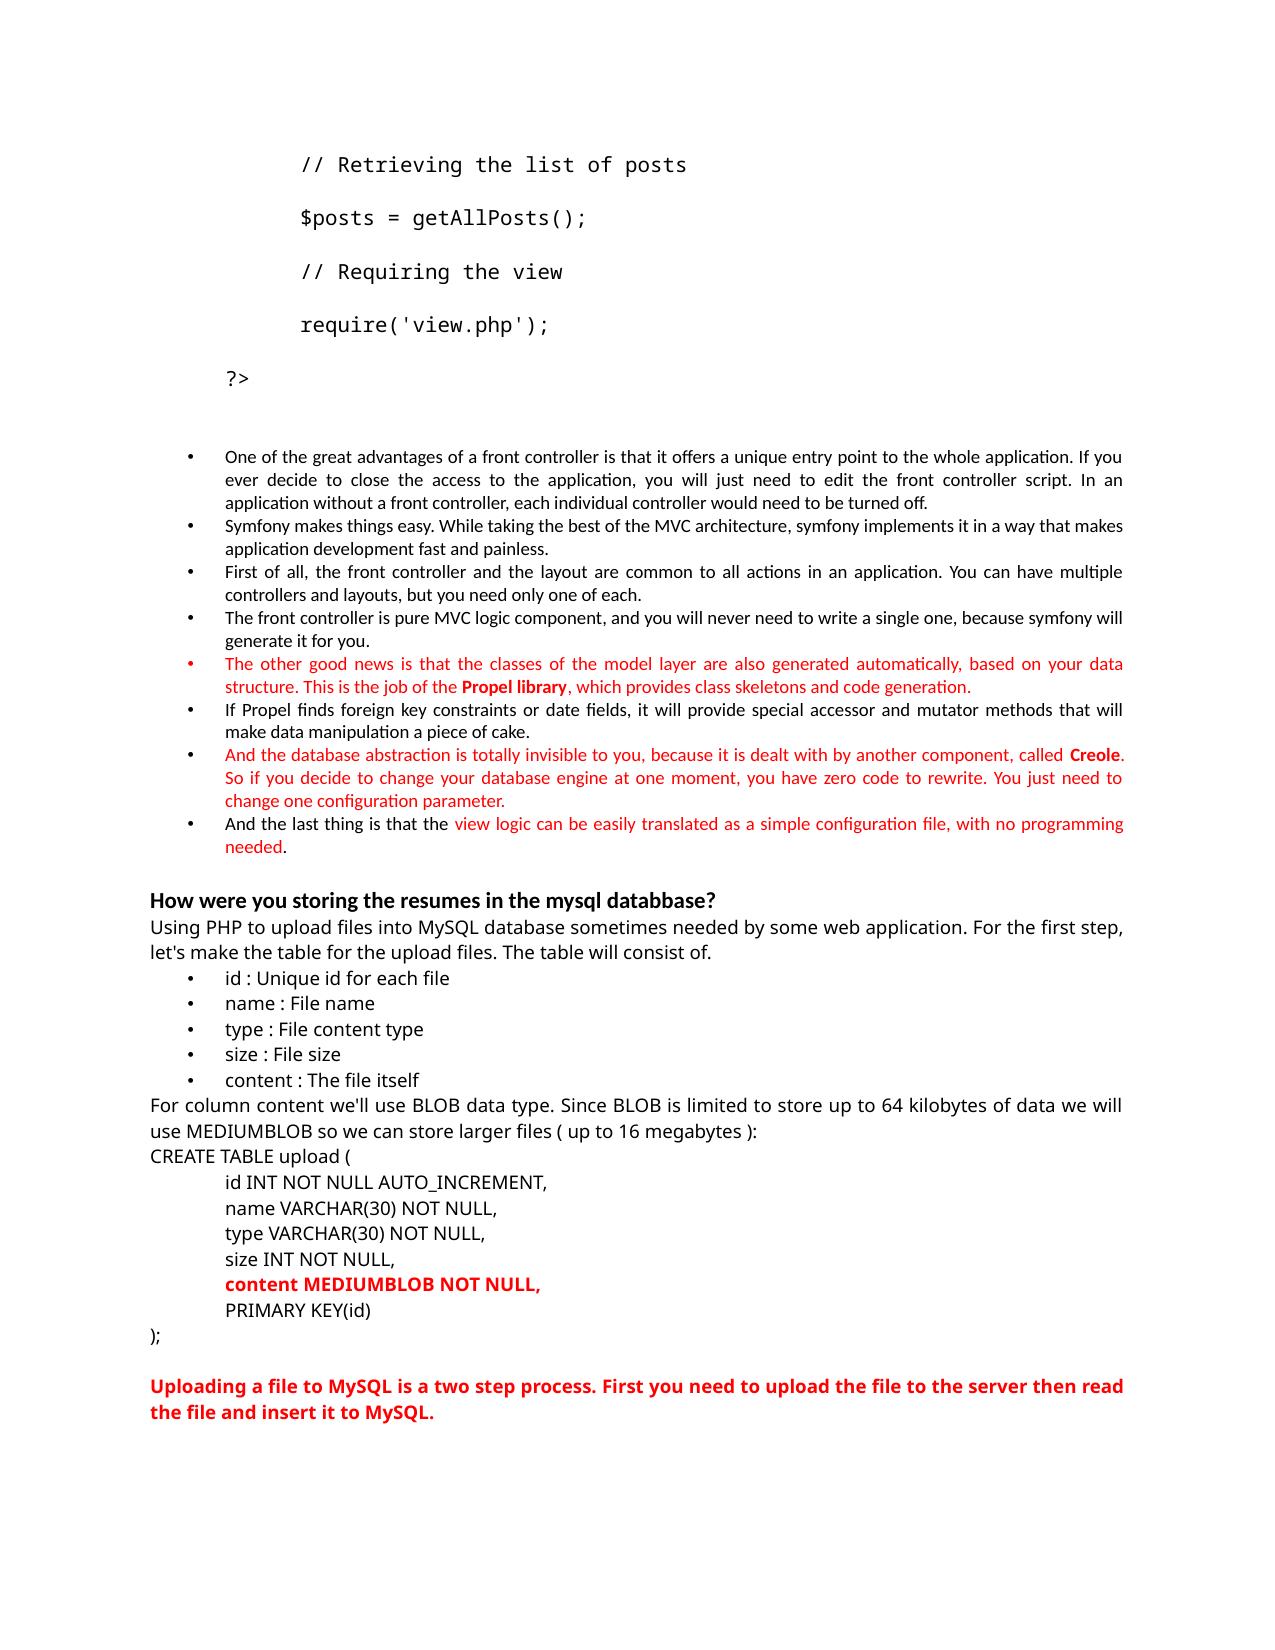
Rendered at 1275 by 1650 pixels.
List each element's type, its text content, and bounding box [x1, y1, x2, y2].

list content : The file itself [187, 1067, 1125, 1093]
text content MEDIUMBLOB NOT NULL, [150, 1271, 1125, 1297]
list name : File name [187, 991, 1125, 1016]
text CREATE TABLE upload ( [150, 1144, 1125, 1169]
text size INT NOT NULL, [150, 1246, 1125, 1271]
text Using PHP to upload files into MySQL database sometimes needed by some web application. For the first step, let's make the table for the upload files. The table will consist of. [150, 914, 1125, 965]
list The other good news is that the classes of the model layer are also generated automatically, based on your data structure. This is the job of the Propel library, which provides class skeletons and code generation. [187, 652, 1125, 698]
list One of the great advantages of a front controller is that it offers a unique entry point to the whole application. If you ever decide to close the access to the application, you will just need to edit the front controller script. In an application without a front controller, each individual controller would need to be turned off. [187, 446, 1125, 514]
text ); [150, 1322, 1125, 1348]
text id INT NOT NULL AUTO_INCREMENT, [150, 1169, 1125, 1195]
text How were you storing the resumes in the mysql databbase? [150, 886, 1125, 914]
list And the database abstraction is totally invisible to you, because it is dealt with by another component, called Creole. So if you decide to change your database engine at one moment, you have zero code to rewrite. You just need to change one configuration parameter. [187, 743, 1125, 812]
list If Propel finds foreign key constraints or date fields, it will provide special accessor and mutator methods that will make data manipulation a piece of cake. [187, 698, 1125, 743]
list size : File size [187, 1042, 1125, 1067]
text require('view.php'); [150, 310, 1125, 339]
list And the last thing is that the view logic can be easily translated as a simple configuration file, with no programming needed. [187, 812, 1125, 858]
text For column content we'll use BLOB data type. Since BLOB is limited to store up to 64 kilobytes of data we will use MEDIUMBLOB so we can store larger files ( up to 16 megabytes ): [150, 1093, 1125, 1144]
list Symfony makes things easy. While taking the best of the MVC architecture, symfony implements it in a way that makes application development fast and painless. [187, 514, 1125, 560]
text ?> [150, 364, 1125, 392]
list type : File content type [187, 1016, 1125, 1042]
text type VARCHAR(30) NOT NULL, [150, 1220, 1125, 1246]
text // Requiring the view [150, 257, 1125, 285]
text name VARCHAR(30) NOT NULL, [150, 1195, 1125, 1220]
text PRIMARY KEY(id) [150, 1297, 1125, 1322]
list First of all, the front controller and the layout are common to all actions in an application. You can have multiple controllers and layouts, but you need only one of each. [187, 560, 1125, 606]
list id : Unique id for each file [187, 965, 1125, 991]
text // Retrieving the list of posts [150, 150, 1125, 178]
text Uploading a file to MySQL is a two step process. First you need to upload the file to the server then read the file and insert it to MySQL. [150, 1373, 1125, 1424]
list The front controller is pure MVC logic component, and you will never need to write a single one, because symfony will generate it for you. [187, 606, 1125, 652]
text $posts = getAllPosts(); [150, 203, 1125, 232]
